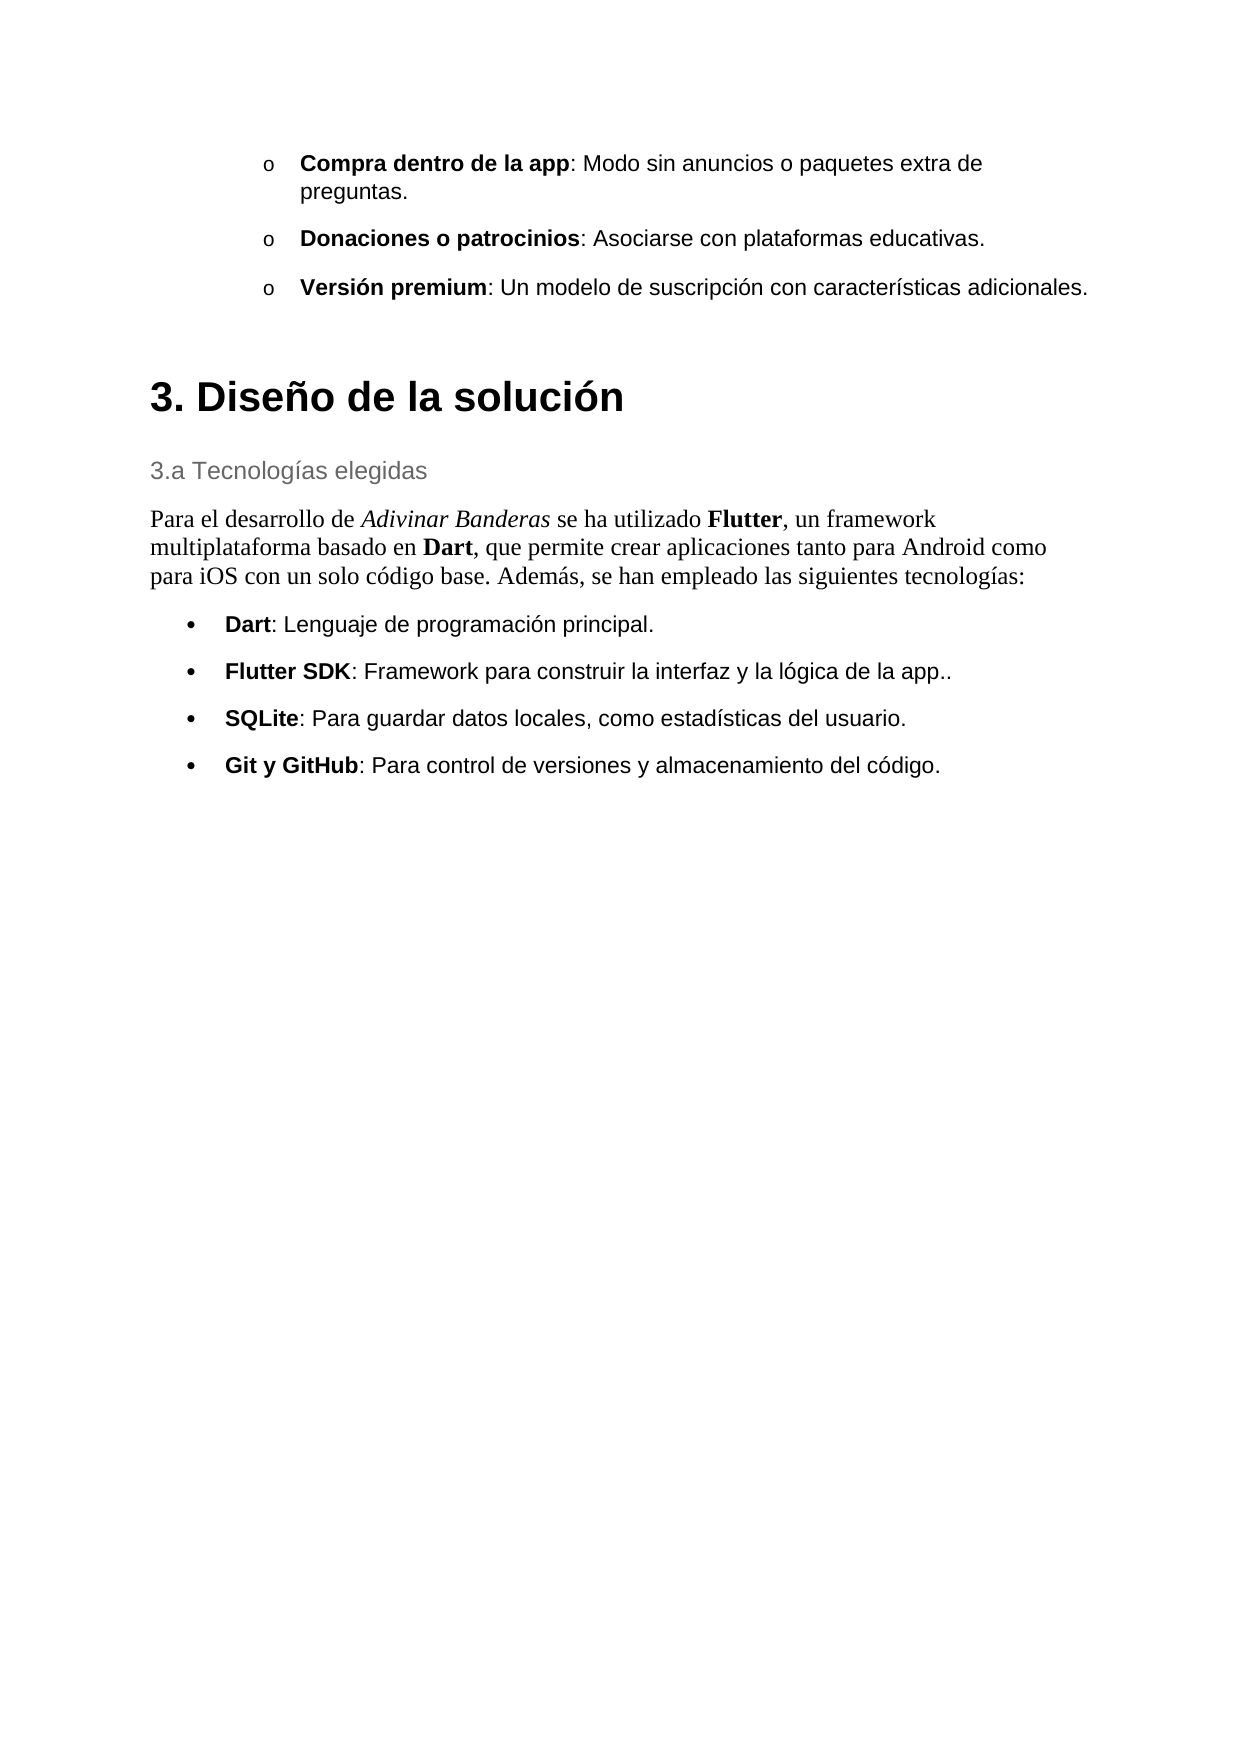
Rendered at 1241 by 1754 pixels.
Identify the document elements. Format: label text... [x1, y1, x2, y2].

list Compra dentro de la app: Modo sin anuncios o paquetes extra de preguntas. [262, 150, 1090, 204]
list Versión premium: Un modelo de suscripción con características adicionales. [262, 273, 1090, 301]
list SQLite: Para guardar datos locales, como estadísticas del usuario. [187, 705, 1090, 732]
text 3. Diseño de la solución [150, 372, 1090, 420]
list Git y GitHub: Para control de versiones y almacenamiento del código. [187, 752, 1090, 779]
list Flutter SDK: Framework para construir la interfaz y la lógica de la app.. [187, 658, 1090, 684]
list Dart: Lenguaje de programación principal. [187, 611, 1090, 637]
text Para el desarrollo de Adivinar Banderas se ha utilizado Flutter, un framework multiplataforma basado en Dart, que permite crear aplicaciones tanto para Android como para iOS con un solo código base. Además, se han empleado las siguientes tecnologías: [150, 504, 1090, 590]
list Donaciones o patrocinios: Asociarse con plataformas educativas. [262, 225, 1090, 253]
subtitle 3.a Tecnologías elegidas [150, 456, 1090, 485]
